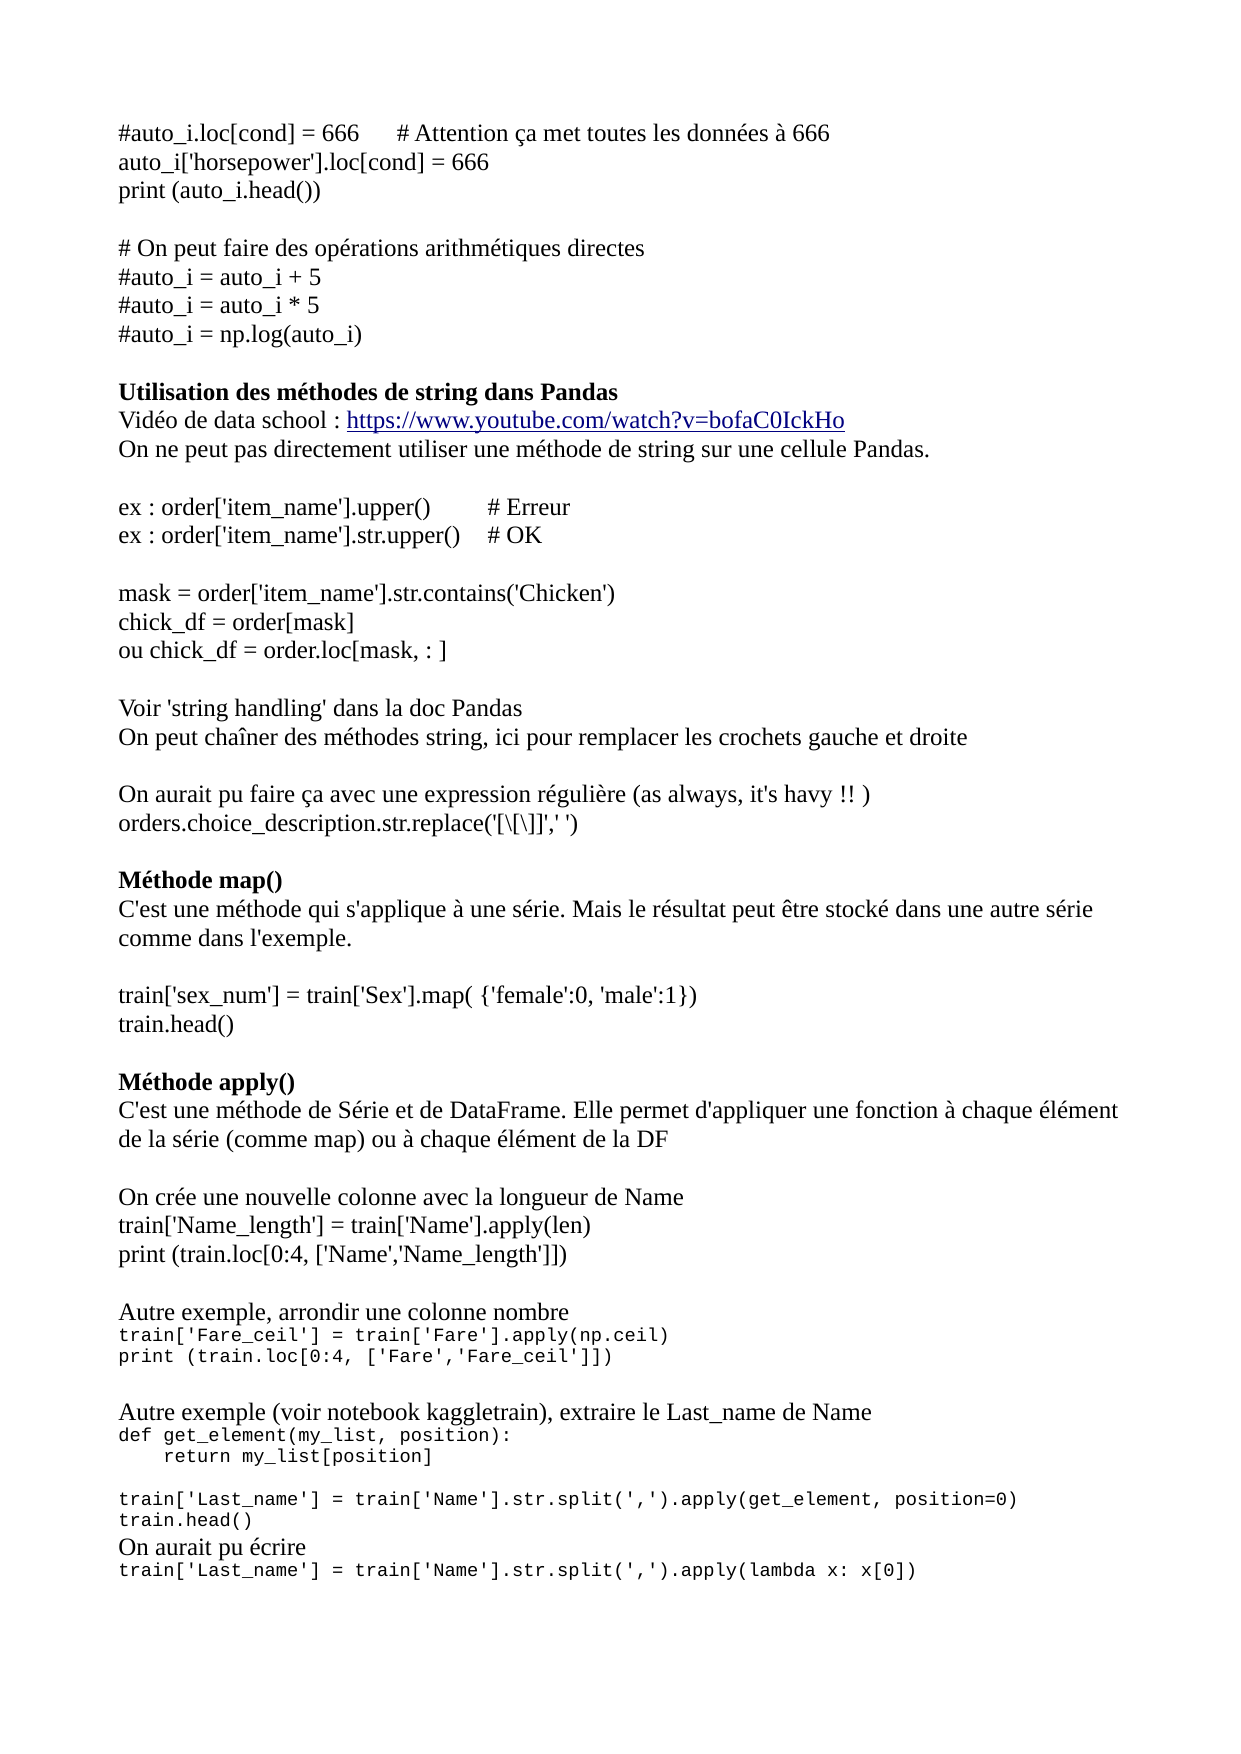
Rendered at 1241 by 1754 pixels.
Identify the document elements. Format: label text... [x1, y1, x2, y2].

text ex : order['item_name'].upper() # Erreur [118, 492, 1122, 521]
text Autre exemple, arrondir une colonne nombre [118, 1297, 1122, 1326]
text #auto_i = np.log(auto_i) [118, 319, 1122, 348]
text Vidéo de data school : https://www.youtube.com/watch?v=bofaC0IckHo [118, 406, 1122, 434]
text train['Name_length'] = train['Name'].apply(len) [118, 1211, 1122, 1239]
text orders.choice_description.str.replace('[\[\]]',' ') [118, 808, 1122, 837]
text print (train.loc[0:4, ['Fare','Fare_ceil']]) [118, 1347, 1122, 1368]
text ex : order['item_name'].str.upper() # OK [118, 521, 1122, 549]
text # On peut faire des opérations arithmétiques directes [118, 233, 1122, 262]
text ou chick_df = order.loc[mask, : ] [118, 636, 1122, 664]
text #auto_i = auto_i + 5 [118, 262, 1122, 291]
text train['Last_name'] = train['Name'].str.split(',').apply(lambda x: x[0]) [118, 1561, 1122, 1582]
text On aurait pu faire ça avec une expression régulière (as always, it's havy !! ) [118, 779, 1122, 808]
text Méthode apply() [118, 1067, 1122, 1096]
text On peut chaîner des méthodes string, ici pour remplacer les crochets gauche et droite [118, 722, 1122, 751]
text #auto_i = auto_i * 5 [118, 291, 1122, 319]
text Utilisation des méthodes de string dans Pandas [118, 377, 1122, 406]
text def get_element(my_list, position): [118, 1426, 1122, 1447]
text Méthode map() [118, 866, 1122, 894]
text train['Fare_ceil'] = train['Fare'].apply(np.ceil) [118, 1326, 1122, 1347]
text On ne peut pas directement utiliser une méthode de string sur une cellule Pandas. [118, 434, 1122, 463]
text auto_i['horsepower'].loc[cond] = 666 [118, 147, 1122, 176]
text On crée une nouvelle colonne avec la longueur de Name [118, 1182, 1122, 1211]
text return my_list[position] [118, 1447, 1122, 1468]
text print (train.loc[0:4, ['Name','Name_length']]) [118, 1239, 1122, 1268]
text C'est une méthode qui s'applique à une série. Mais le résultat peut être stocké dans une autre série comme dans l'exemple. [118, 894, 1122, 952]
text On aurait pu écrire [118, 1532, 1122, 1561]
text train['Last_name'] = train['Name'].str.split(',').apply(get_element, position=0) [118, 1489, 1122, 1511]
text train.head() [118, 1511, 1122, 1532]
text #auto_i.loc[cond] = 666 # Attention ça met toutes les données à 666 [118, 118, 1122, 147]
text chick_df = order[mask] [118, 607, 1122, 636]
text train['sex_num'] = train['Sex'].map( {'female':0, 'male':1}) [118, 981, 1122, 1009]
text train.head() [118, 1009, 1122, 1038]
text print (auto_i.head()) [118, 176, 1122, 204]
text Autre exemple (voir notebook kaggletrain), extraire le Last_name de Name [118, 1397, 1122, 1426]
text mask = order['item_name'].str.contains('Chicken') [118, 578, 1122, 607]
text C'est une méthode de Série et de DataFrame. Elle permet d'appliquer une fonction à chaque élément de la série (comme map) ou à chaque élément de la DF [118, 1096, 1122, 1153]
text Voir 'string handling' dans la doc Pandas [118, 693, 1122, 722]
